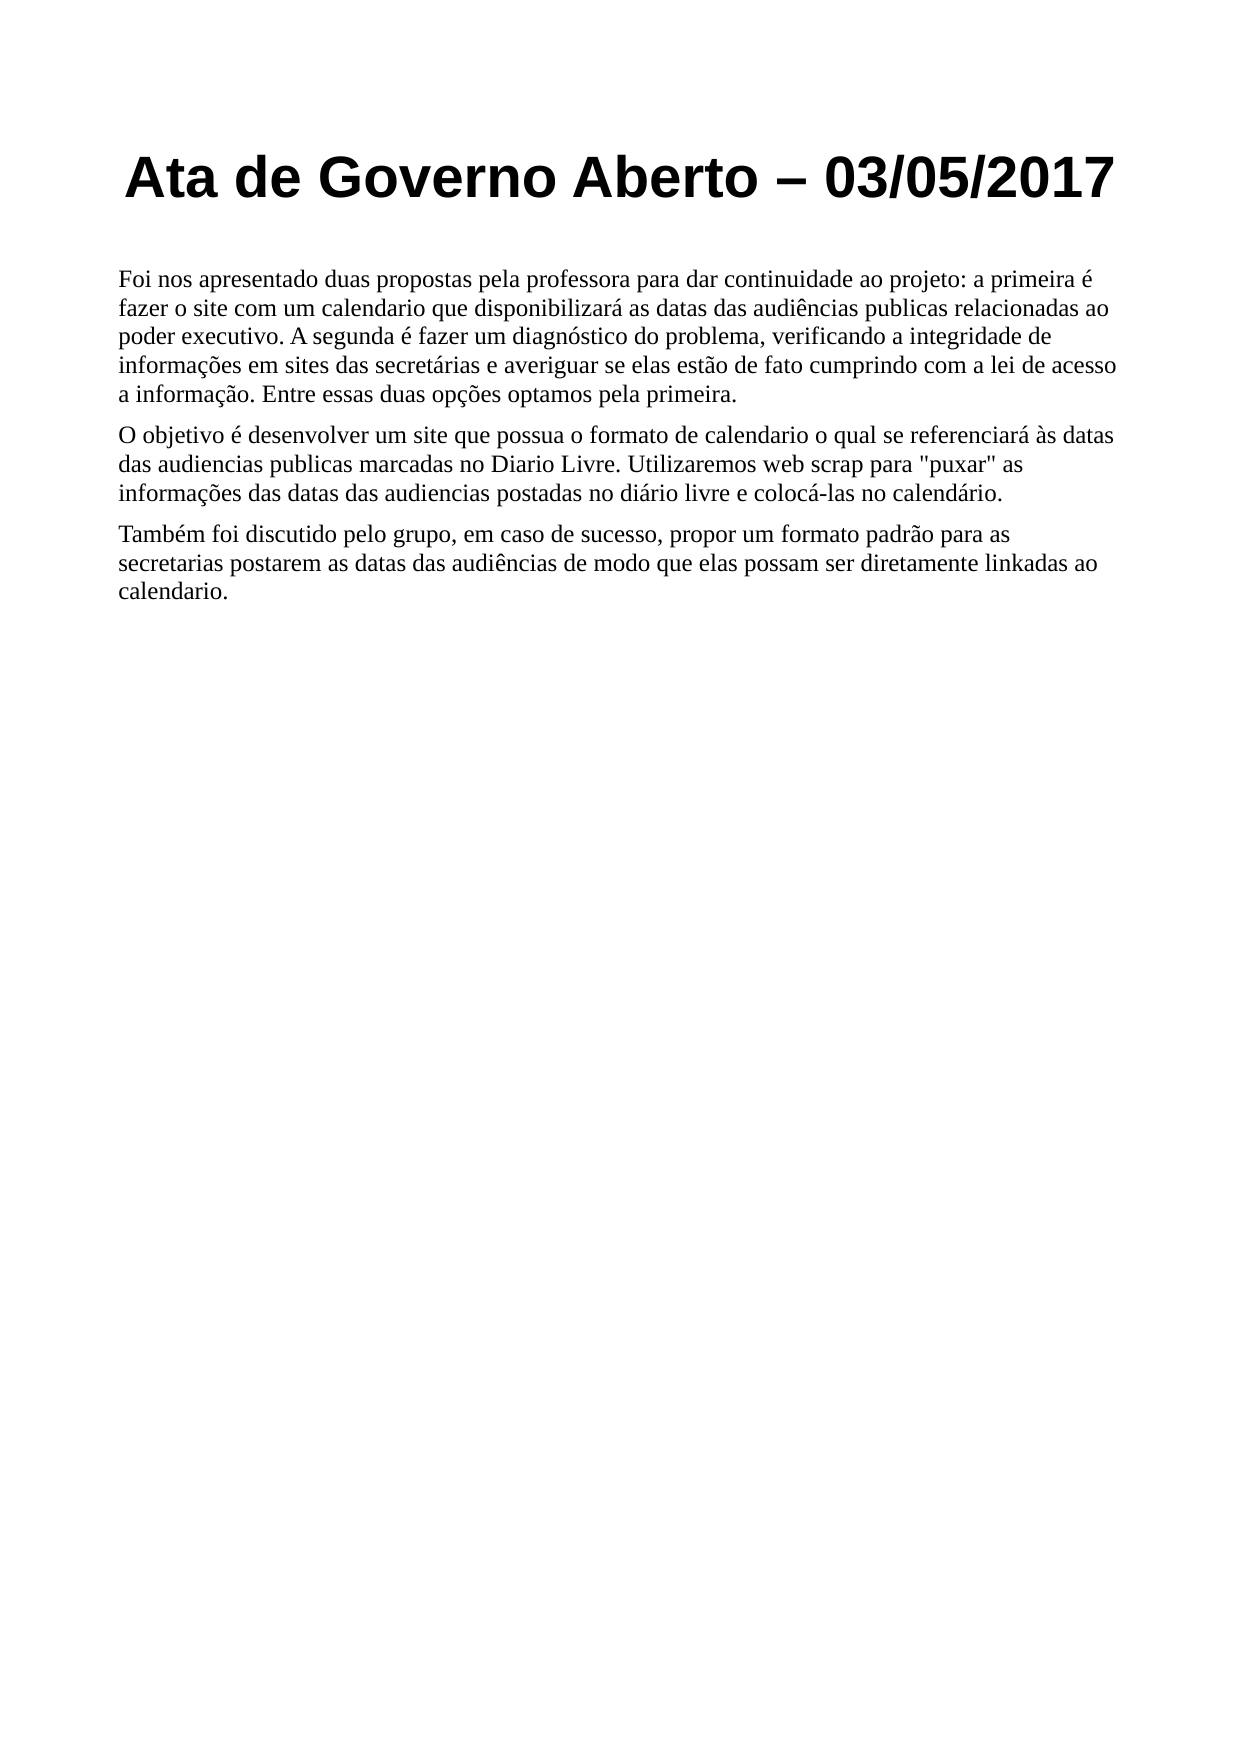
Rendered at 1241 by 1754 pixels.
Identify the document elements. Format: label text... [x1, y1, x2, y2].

text Foi nos apresentado duas propostas pela professora para dar continuidade ao projeto: a primeira é fazer o site com um calendario que disponibilizará as datas das audiências publicas relacionadas ao poder executivo. A segunda é fazer um diagnóstico do problema, verificando a integridade de informações em sites das secretárias e averiguar se elas estão de fato cumprindo com a lei de acesso a informação. Entre essas duas opções optamos pela primeira. [118, 264, 1122, 408]
text O objetivo é desenvolver um site que possua o formato de calendario o qual se referenciará às datas das audiencias publicas marcadas no Diario Livre. Utilizaremos web scrap para "puxar" as informações das datas das audiencias postadas no diário livre e colocá-las no calendário. [118, 420, 1122, 506]
text Também foi discutido pelo grupo, em caso de sucesso, propor um formato padrão para as secretarias postarem as datas das audiências de modo que elas possam ser diretamente linkadas ao calendario. [118, 519, 1122, 605]
title Ata de Governo Aberto – 03/05/2017 [118, 143, 1122, 210]
